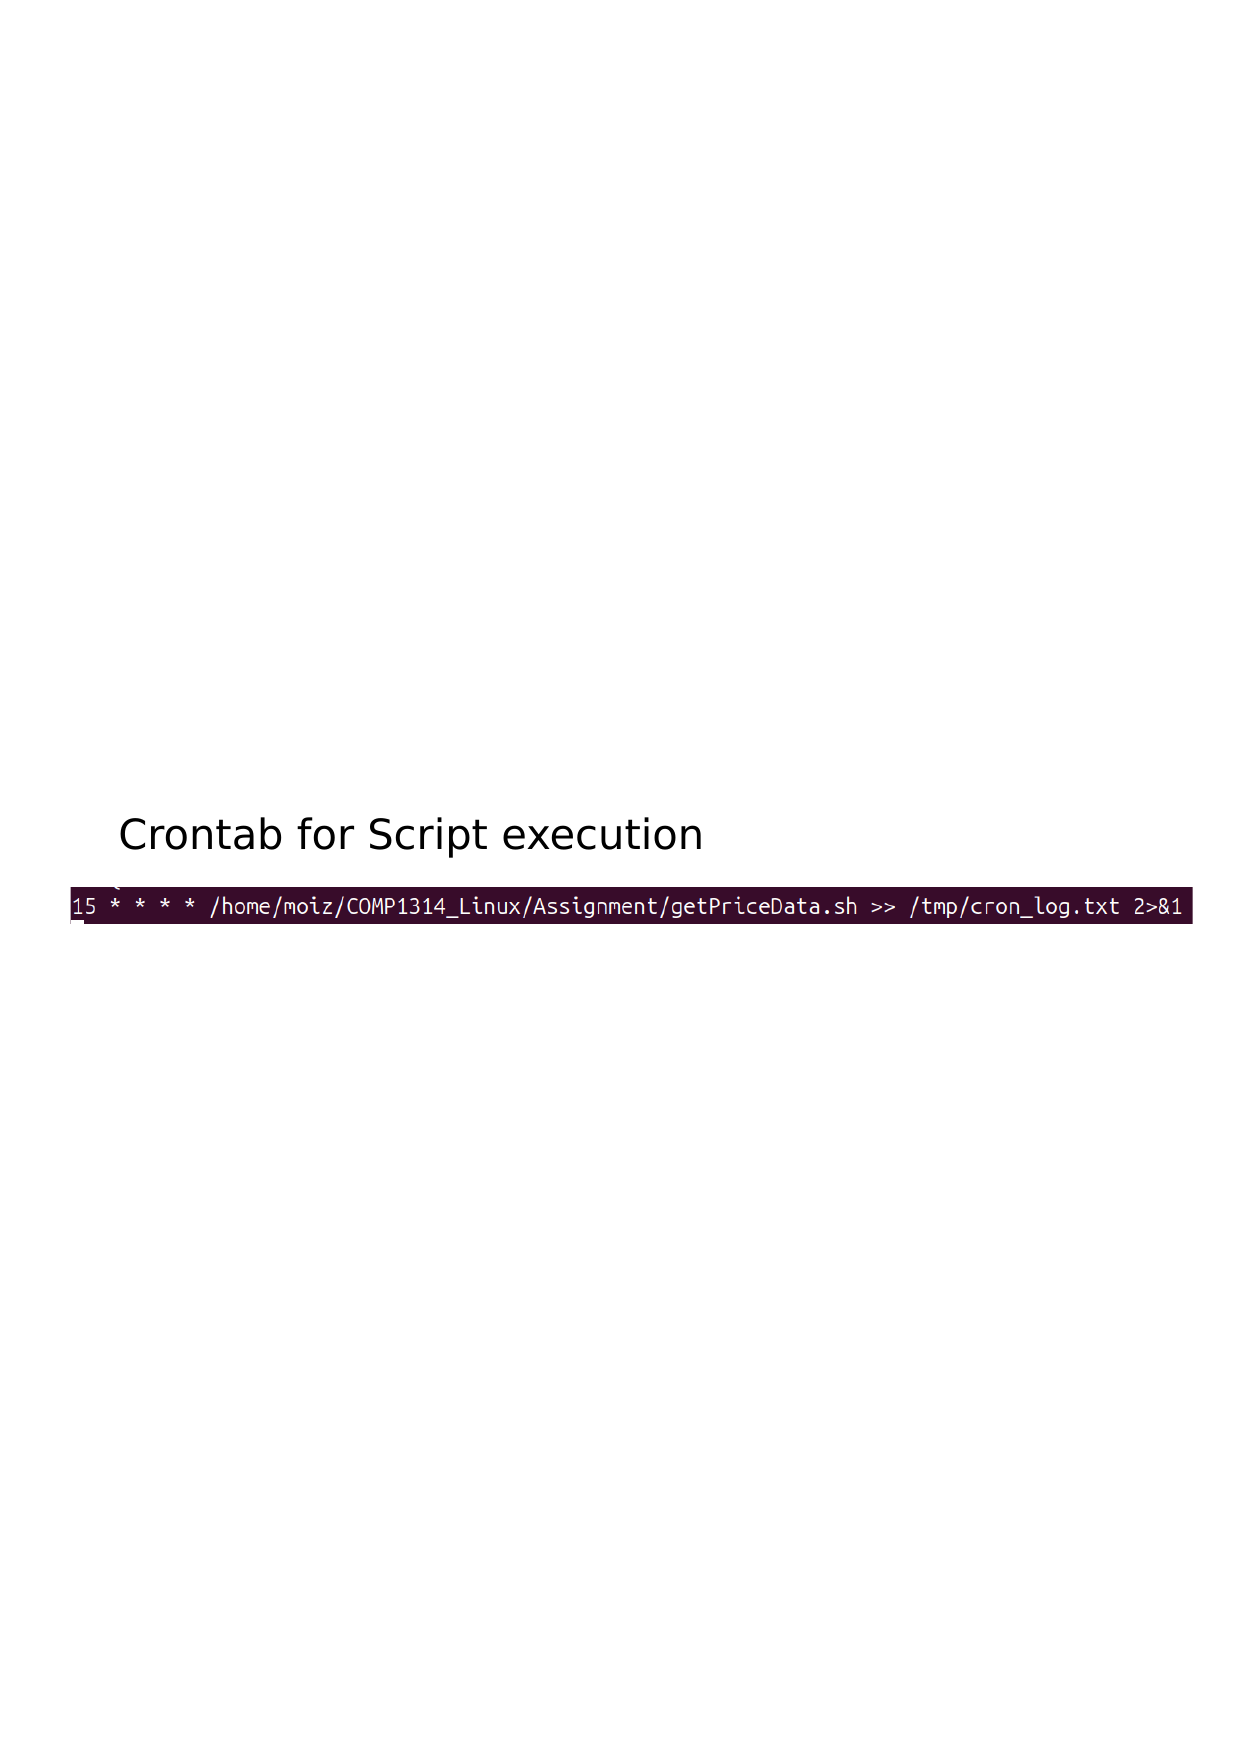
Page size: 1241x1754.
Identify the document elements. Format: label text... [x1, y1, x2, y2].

text Crontab for Script execution [118, 811, 1122, 859]
picture [70, 887, 1193, 924]
